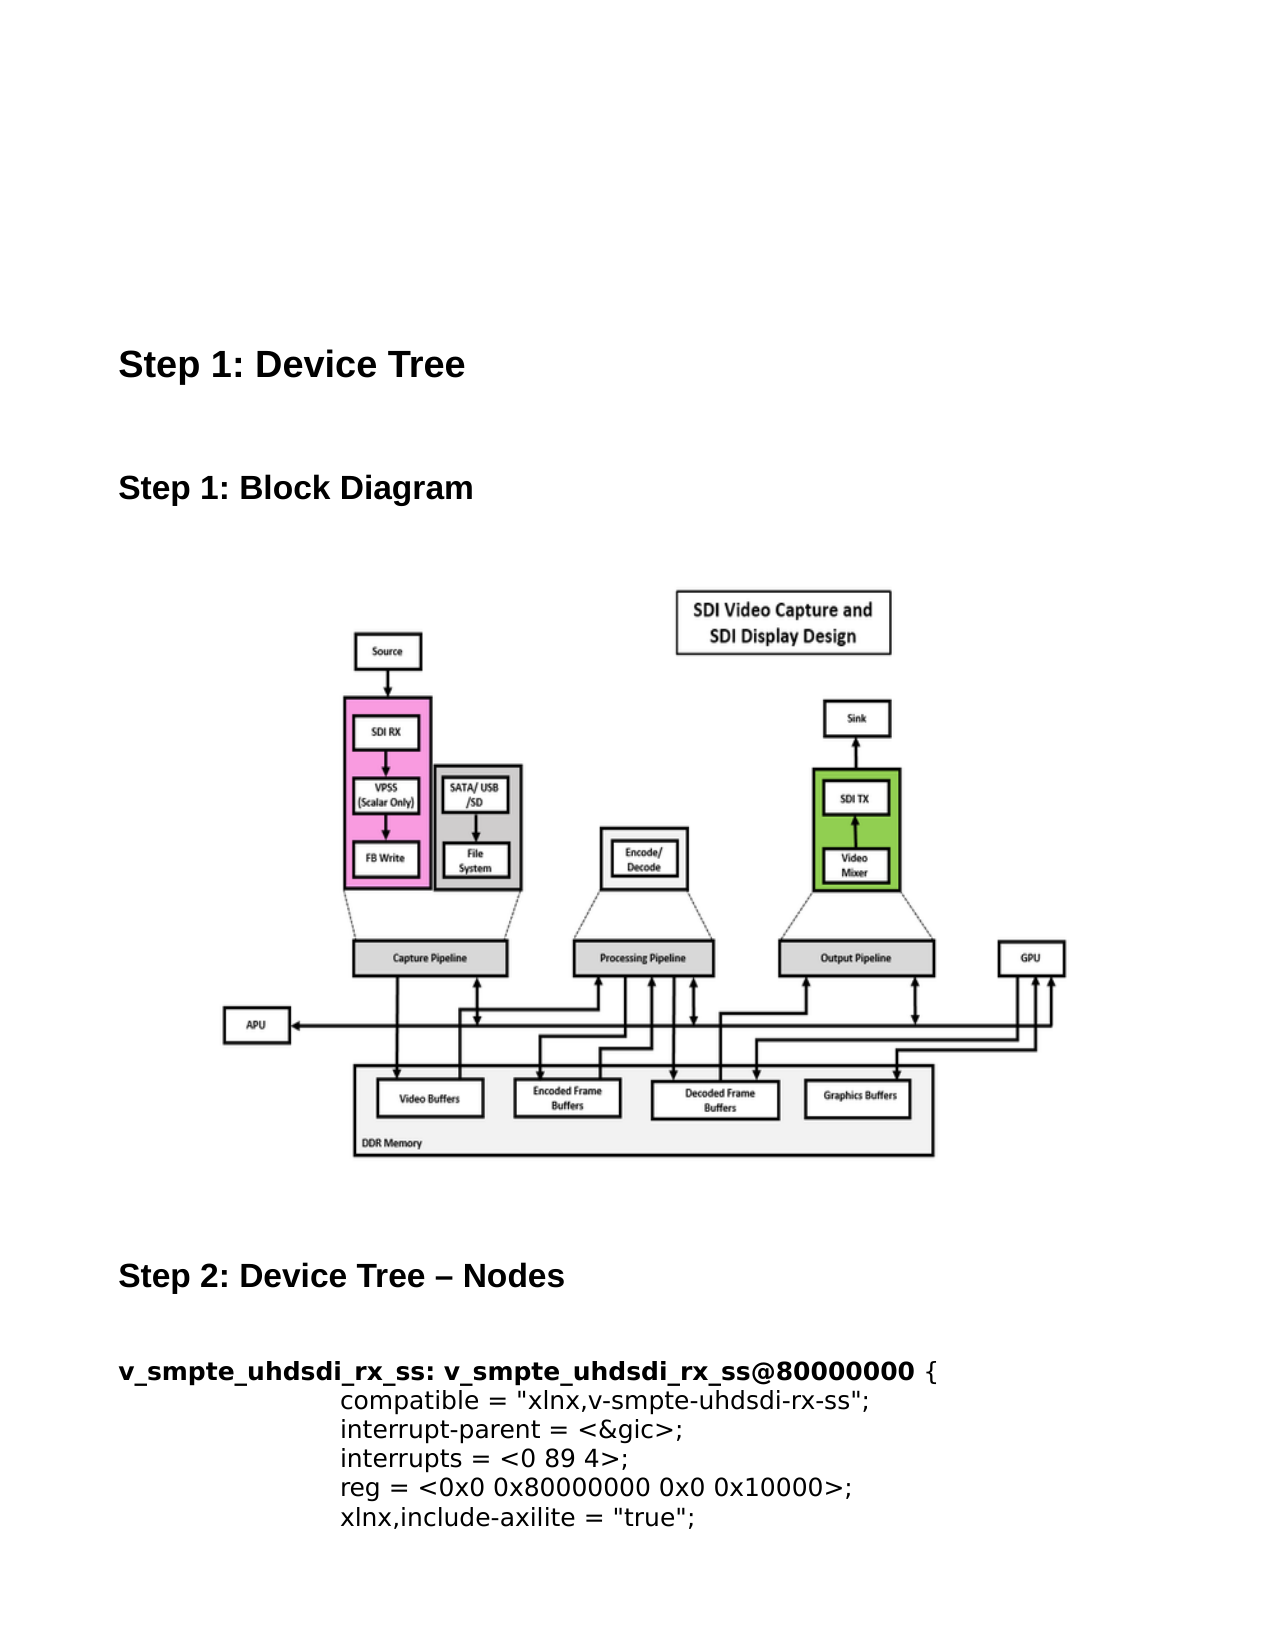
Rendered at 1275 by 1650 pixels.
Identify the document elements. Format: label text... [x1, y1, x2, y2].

subtitle Step 1: Block Diagram [118, 468, 1157, 507]
picture [179, 577, 1096, 1180]
text v_smpte_uhdsdi_rx_ss: v_smpte_uhdsdi_rx_ss@80000000 { [118, 1357, 1157, 1386]
text xlnx,include-axilite = "true"; [118, 1503, 1157, 1532]
text reg = <0x0 0x80000000 0x0 0x10000>; [118, 1473, 1157, 1503]
text compatible = "xlnx,v-smpte-uhdsdi-rx-ss"; [118, 1386, 1157, 1415]
text interrupts = <0 89 4>; [118, 1444, 1157, 1473]
text interrupt-parent = <&gic>; [118, 1415, 1157, 1444]
subtitle Step 1: Device Tree [118, 341, 1157, 385]
subtitle Step 2: Device Tree – Nodes [118, 1256, 1157, 1295]
